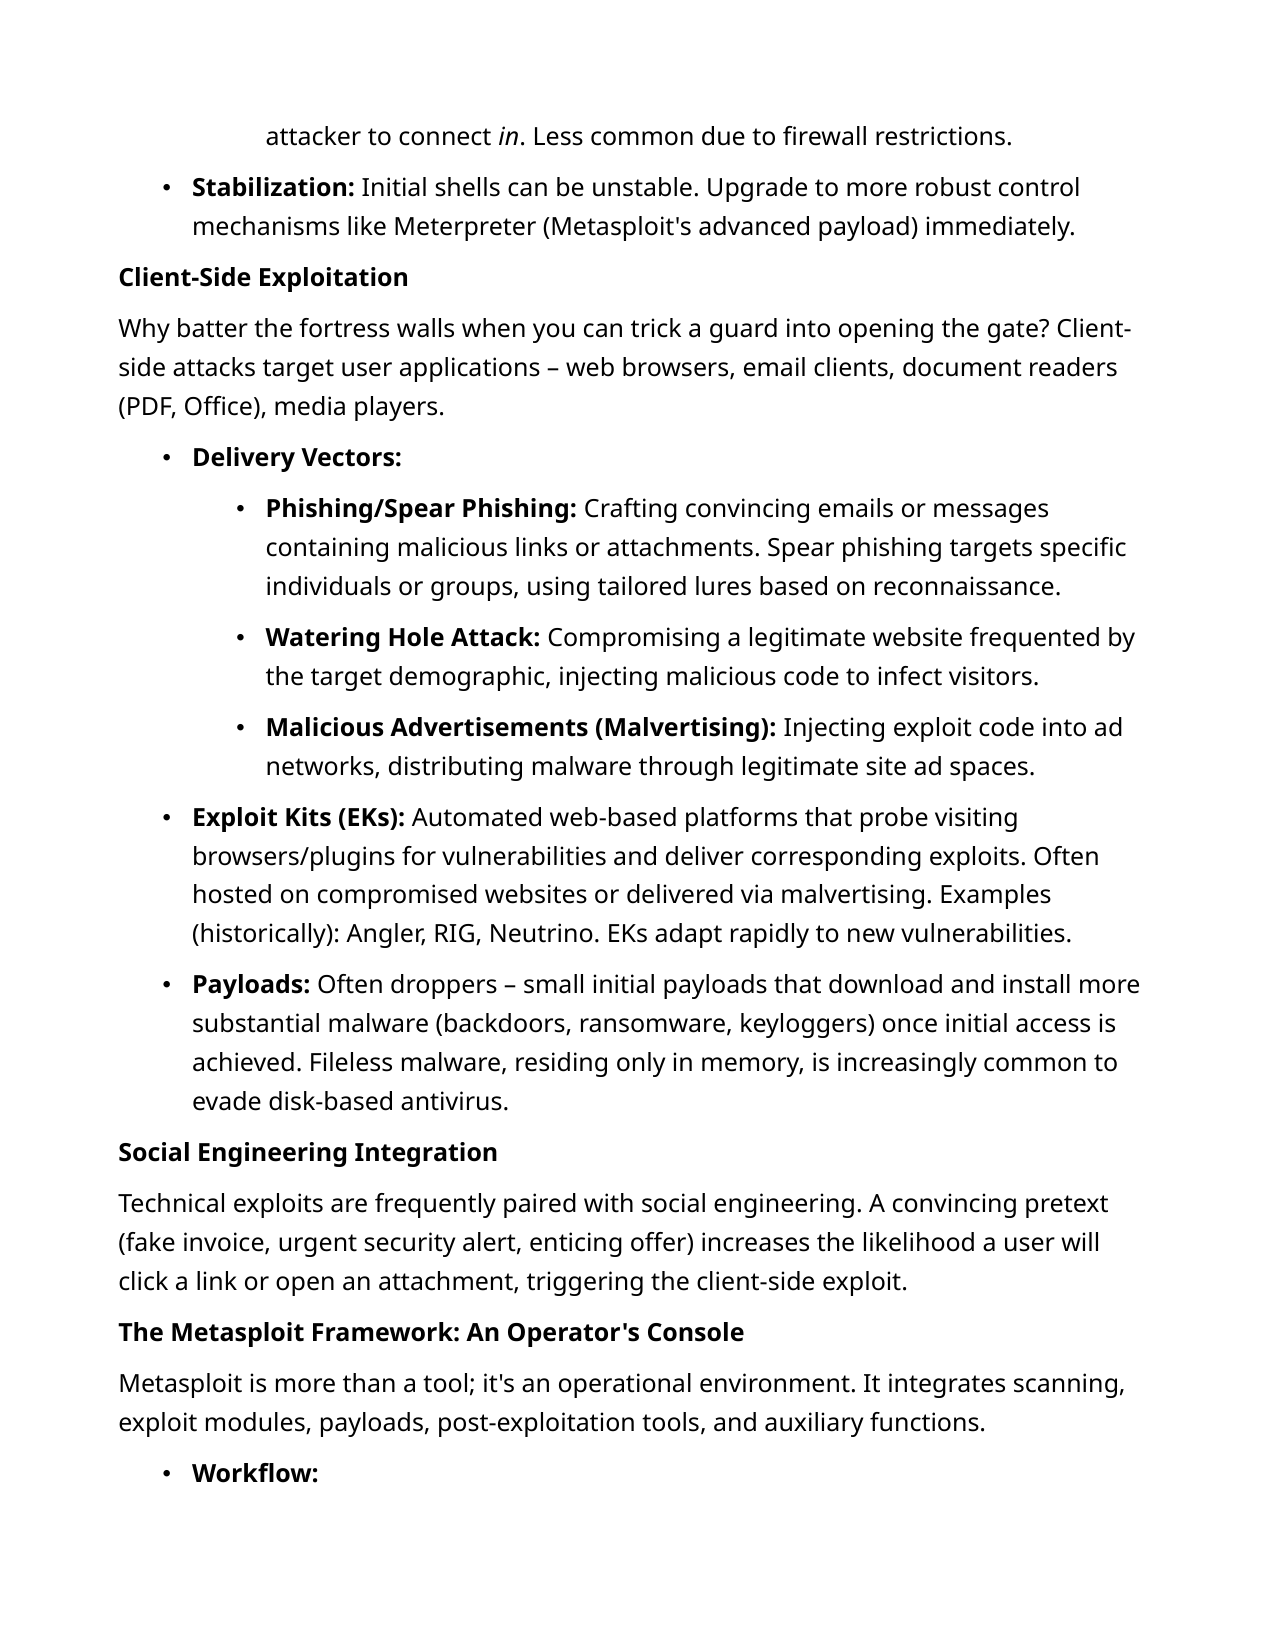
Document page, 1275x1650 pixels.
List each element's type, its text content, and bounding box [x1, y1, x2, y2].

text Technical exploits are frequently paired with social engineering. A convincing pretext (fake invoice, urgent security alert, enticing offer) increases the likelihood a user will click a link or open an attachment, triggering the client-side exploit. [118, 1186, 1157, 1297]
list attacker to connect in. Less common due to firewall restrictions. [236, 118, 1157, 152]
text Client-Side Exploitation [118, 259, 1157, 293]
list Payloads: Often droppers – small initial payloads that download and install more substantial malware (backdoors, ransomware, keyloggers) once initial access is achieved. Fileless malware, residing only in memory, is increasingly common to evade disk-based antivirus. [162, 967, 1157, 1117]
list Exploit Kits (EKs): Automated web-based platforms that probe visiting browsers/plugins for vulnerabilities and deliver corresponding exploits. Often hosted on compromised websites or delivered via malvertising. Examples (historically): Angler, RIG, Neutrino. EKs adapt rapidly to new vulnerabilities. [162, 799, 1157, 950]
list Delivery Vectors: [162, 439, 1157, 473]
text Social Engineering Integration [118, 1134, 1157, 1168]
list Watering Hole Attack: Compromising a legitimate website frequented by the target demographic, injecting malicious code to infect visitors. [236, 619, 1157, 692]
text The Metasploit Framework: An Operator's Console [118, 1314, 1157, 1348]
list Workflow: [162, 1456, 1157, 1490]
text Why batter the fortress walls when you can trick a guard into opening the gate? Client-side attacks target user applications – web browsers, email clients, document readers (PDF, Office), media players. [118, 311, 1157, 422]
list Phishing/Spear Phishing: Crafting convincing emails or messages containing malicious links or attachments. Spear phishing targets specific individuals or groups, using tailored lures based on reconnaissance. [236, 491, 1157, 602]
text Metasploit is more than a tool; it's an operational environment. It integrates scanning, exploit modules, payloads, post-exploitation tools, and auxiliary functions. [118, 1366, 1157, 1438]
list Stabilization: Initial shells can be unstable. Upgrade to more robust control mechanisms like Meterpreter (Metasploit's advanced payload) immediately. [162, 169, 1157, 242]
list Malicious Advertisements (Malvertising): Injecting exploit code into ad networks, distributing malware through legitimate site ad spaces. [236, 709, 1157, 782]
